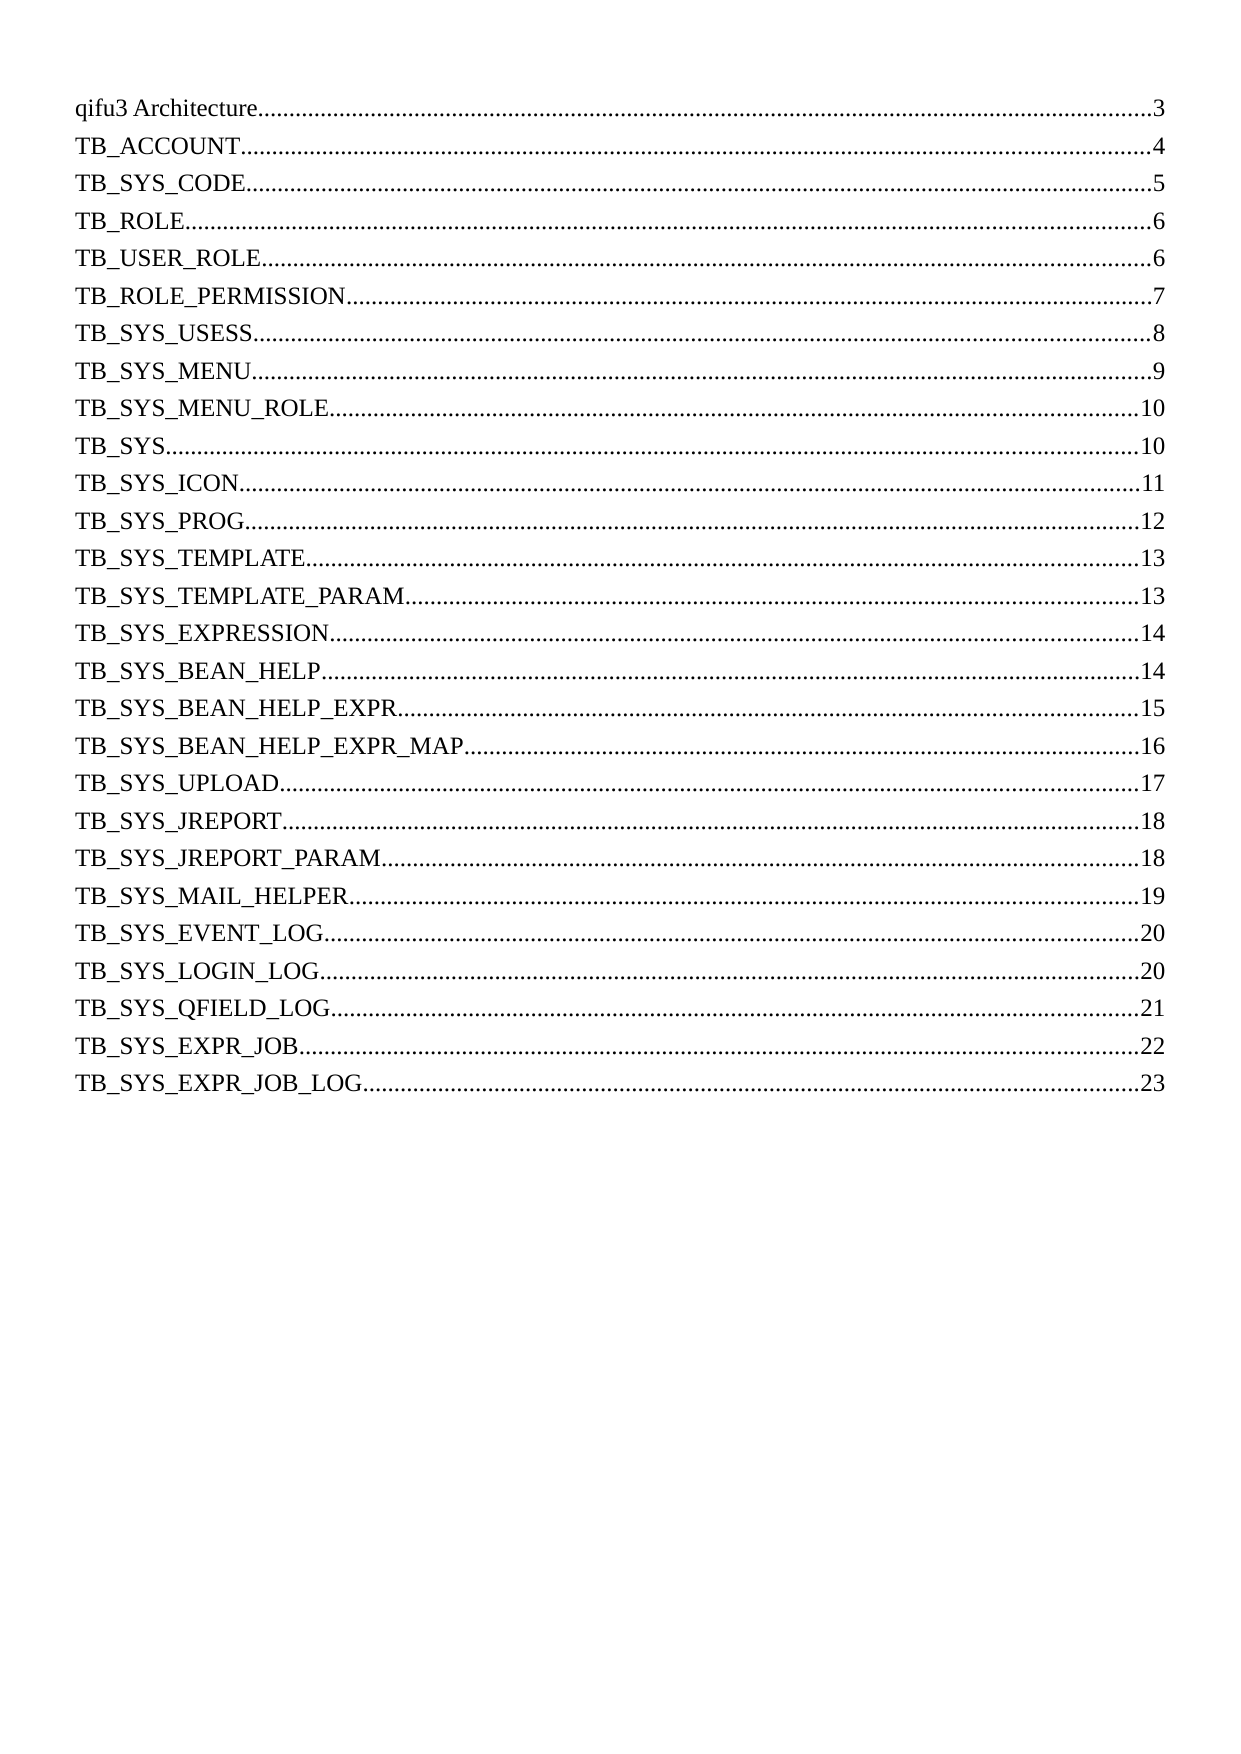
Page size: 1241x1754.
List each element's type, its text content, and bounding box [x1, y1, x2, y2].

text TB_SYS_MENU_ROLE 10 [75, 389, 1165, 427]
text TB_SYS_JREPORT_PARAM 18 [75, 839, 1165, 877]
text TB_SYS_EVENT_LOG 20 [75, 914, 1165, 952]
text qifu3 Architecture 3 [75, 89, 1165, 127]
text TB_SYS_BEAN_HELP_EXPR_MAP 16 [75, 727, 1165, 764]
text TB_ROLE 6 [75, 202, 1165, 239]
text TB_SYS_JREPORT 18 [75, 802, 1165, 839]
text TB_SYS_EXPR_JOB_LOG 23 [75, 1064, 1165, 1102]
text TB_SYS_CODE 5 [75, 164, 1165, 202]
text TB_SYS_BEAN_HELP 14 [75, 652, 1165, 689]
text TB_SYS_TEMPLATE_PARAM 13 [75, 577, 1165, 614]
text TB_SYS_TEMPLATE 13 [75, 539, 1165, 577]
text TB_SYS_MAIL_HELPER 19 [75, 877, 1165, 914]
text TB_SYS_QFIELD_LOG 21 [75, 989, 1165, 1027]
text TB_SYS_LOGIN_LOG 20 [75, 952, 1165, 989]
text TB_SYS_PROG 12 [75, 502, 1165, 539]
text TB_SYS_EXPR_JOB 22 [75, 1027, 1165, 1064]
text TB_SYS_USESS 8 [75, 314, 1165, 352]
text TB_SYS_EXPRESSION 14 [75, 614, 1165, 652]
text TB_SYS_UPLOAD 17 [75, 764, 1165, 802]
text TB_ACCOUNT 4 [75, 127, 1165, 164]
text TB_USER_ROLE 6 [75, 239, 1165, 277]
text TB_SYS_ICON 11 [75, 464, 1165, 502]
text TB_SYS_MENU 9 [75, 352, 1165, 389]
text TB_ROLE_PERMISSION 7 [75, 277, 1165, 314]
text TB_SYS 10 [75, 427, 1165, 464]
text TB_SYS_BEAN_HELP_EXPR 15 [75, 689, 1165, 727]
